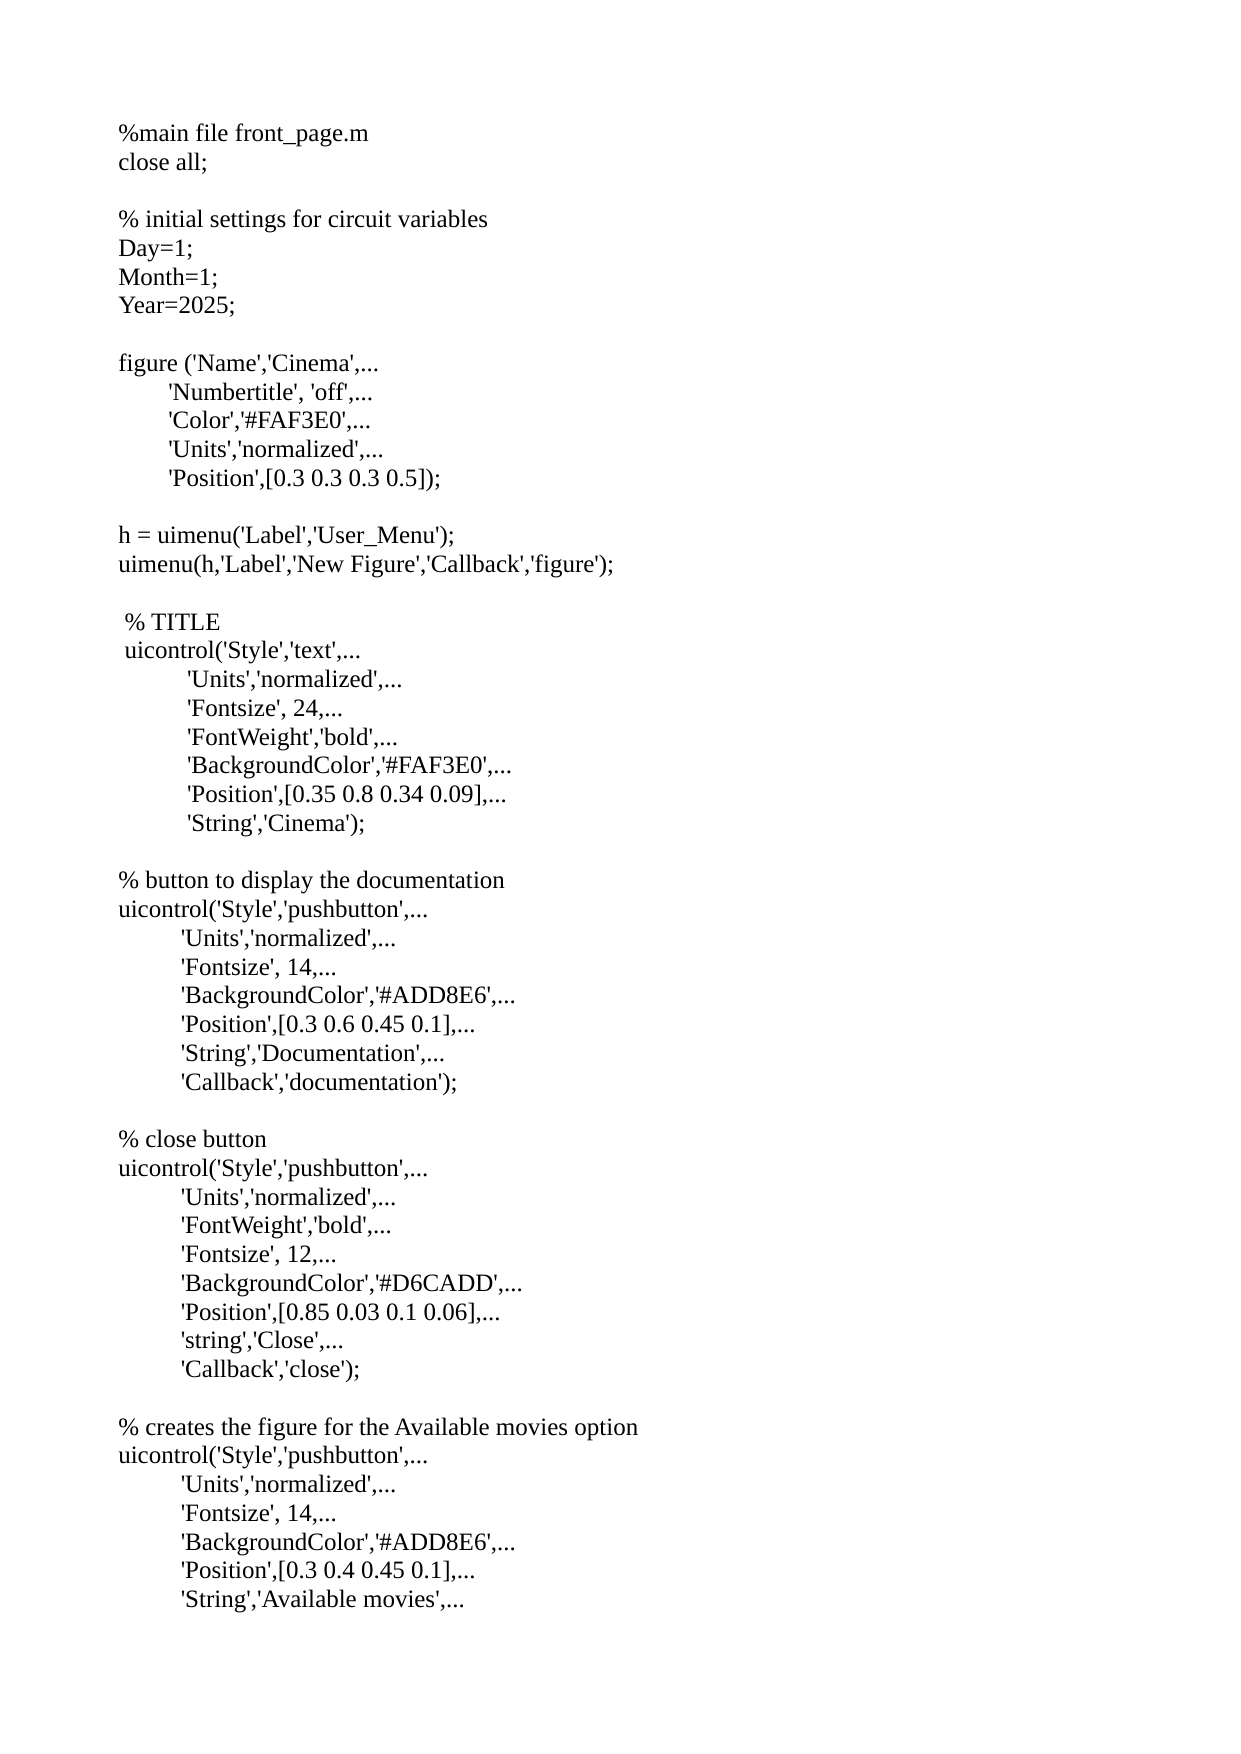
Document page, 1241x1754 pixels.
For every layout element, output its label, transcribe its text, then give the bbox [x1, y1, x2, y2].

text uicontrol('Style','pushbutton',... [118, 1153, 1122, 1182]
text 'Units','normalized',... [118, 434, 1122, 463]
text 'BackgroundColor','#ADD8E6',... [118, 981, 1122, 1009]
text uimenu(h,'Label','New Figure','Callback','figure'); [118, 549, 1122, 578]
text 'Position',[0.35 0.8 0.34 0.09],... [118, 779, 1122, 808]
text Year=2025; [118, 291, 1122, 319]
text 'Color','#FAF3E0',... [118, 406, 1122, 434]
text % TITLE [118, 607, 1122, 636]
text 'Units','normalized',... [118, 1469, 1122, 1498]
text 'Position',[0.3 0.4 0.45 0.1],... [118, 1556, 1122, 1584]
text 'BackgroundColor','#ADD8E6',... [118, 1527, 1122, 1556]
text 'Fontsize', 24,... [118, 693, 1122, 722]
text uicontrol('Style','pushbutton',... [118, 894, 1122, 923]
text 'BackgroundColor','#D6CADD',... [118, 1268, 1122, 1297]
text 'Units','normalized',... [118, 923, 1122, 952]
text Day=1; [118, 233, 1122, 262]
text 'Numbertitle', 'off',... [118, 377, 1122, 406]
text close all; [118, 147, 1122, 176]
text 'Fontsize', 14,... [118, 1498, 1122, 1527]
text 'String','Available movies',... [118, 1584, 1122, 1613]
text 'String','Cinema'); [118, 808, 1122, 837]
text uicontrol('Style','text',... [118, 636, 1122, 664]
text % button to display the documentation [118, 866, 1122, 894]
text figure ('Name','Cinema',... [118, 348, 1122, 377]
text 'Callback','close'); [118, 1354, 1122, 1383]
text 'Position',[0.85 0.03 0.1 0.06],... [118, 1297, 1122, 1326]
text 'Fontsize', 12,... [118, 1239, 1122, 1268]
text 'Units','normalized',... [118, 664, 1122, 693]
text 'BackgroundColor','#FAF3E0',... [118, 751, 1122, 779]
text 'Fontsize', 14,... [118, 952, 1122, 981]
text % initial settings for circuit variables [118, 204, 1122, 233]
text 'Callback','documentation'); [118, 1067, 1122, 1096]
text 'Units','normalized',... [118, 1182, 1122, 1211]
text 'string','Close',... [118, 1326, 1122, 1354]
text 'FontWeight','bold',... [118, 1211, 1122, 1239]
text 'Position',[0.3 0.3 0.3 0.5]); [118, 463, 1122, 492]
text Month=1; [118, 262, 1122, 291]
text 'String','Documentation',... [118, 1038, 1122, 1067]
text uicontrol('Style','pushbutton',... [118, 1441, 1122, 1469]
text 'Position',[0.3 0.6 0.45 0.1],... [118, 1009, 1122, 1038]
text 'FontWeight','bold',... [118, 722, 1122, 751]
text % close button [118, 1124, 1122, 1153]
text h = uimenu('Label','User_Menu'); [118, 521, 1122, 549]
text %main file front_page.m [118, 118, 1122, 147]
text % creates the figure for the Available movies option [118, 1412, 1122, 1441]
